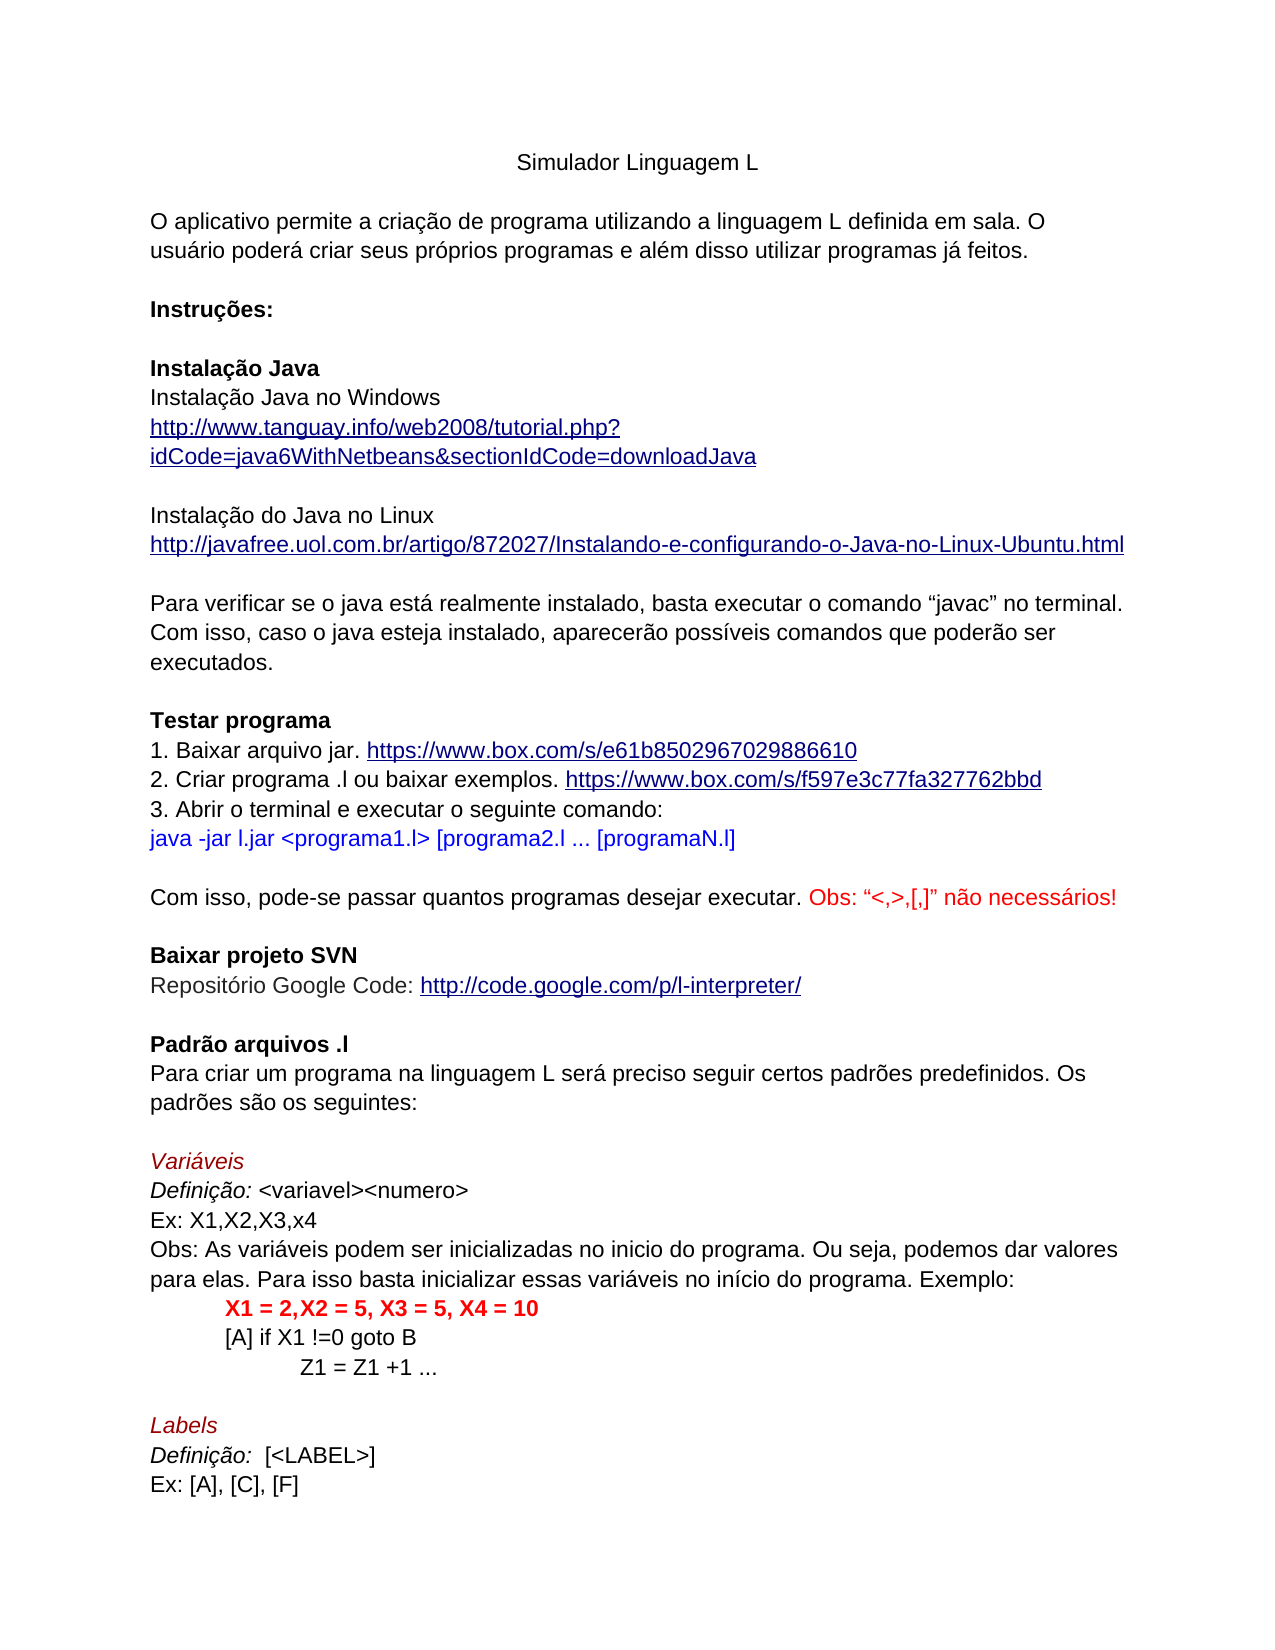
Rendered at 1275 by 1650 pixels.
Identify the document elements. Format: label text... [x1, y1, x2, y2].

text http://www.tanguay.info/web2008/tutorial.php?idCode=java6WithNetbeans&sectionIdCode=downloadJava [150, 414, 1125, 469]
text java -jar l.jar <programa1.l> [programa2.l ... [programaN.l] [150, 826, 1125, 851]
text 2. Criar programa .l ou baixar exemplos. https://www.box.com/s/f597e3c77fa327762bbd [150, 767, 1125, 792]
text [A] if X1 !=0 goto B [150, 1325, 1125, 1351]
text Simulador Linguagem L [150, 150, 1125, 176]
text 3. Abrir o terminal e executar o seguinte comando: [150, 796, 1125, 822]
text Instalação Java [150, 356, 1125, 381]
text Definição: [<LABEL>] [150, 1442, 1125, 1468]
text Z1 = Z1 +1 ... [150, 1354, 1125, 1380]
text Labels [150, 1413, 1125, 1439]
text Instalação Java no Windows [150, 385, 1125, 411]
text Baixar projeto SVN [150, 943, 1125, 969]
text Instruções: [150, 297, 1125, 322]
text Ex: X1,X2,X3,x4 [150, 1207, 1125, 1233]
text Ex: [A], [C], [F] [150, 1472, 1125, 1497]
text http://javafree.uol.com.br/artigo/872027/Instalando-e-configurando-o-Java-no-Linux-Ubuntu.html [150, 532, 1125, 557]
text Testar programa [150, 708, 1125, 734]
text Repositório Google Code: http://code.google.com/p/l-interpreter/ [150, 972, 1125, 998]
text Para verificar se o java está realmente instalado, basta executar o comando “javac” no terminal. Com isso, caso o java esteja instalado, aparecerão possíveis comandos que poderão ser executados. [150, 591, 1125, 675]
text Definição: <variavel><numero> [150, 1178, 1125, 1204]
text Instalação do Java no Linux [150, 502, 1125, 528]
text 1. Baixar arquivo jar. https://www.box.com/s/e61b8502967029886610 [150, 737, 1125, 763]
text X1 = 2, X2 = 5, X3 = 5, X4 = 10 [150, 1296, 1125, 1321]
text Obs: As variáveis podem ser inicializadas no inicio do programa. Ou seja, podemos dar valores para elas. Para isso basta inicializar essas variáveis no início do programa. Exemplo: [150, 1237, 1125, 1292]
text O aplicativo permite a criação de programa utilizando a linguagem L definida em sala. O usuário poderá criar seus próprios programas e além disso utilizar programas já feitos. [150, 209, 1125, 264]
text Variáveis [150, 1149, 1125, 1174]
text Com isso, pode-se passar quantos programas desejar executar. Obs: “<,>,[,]” não necessários! [150, 884, 1125, 910]
text Para criar um programa na linguagem L será preciso seguir certos padrões predefinidos. Os padrões são os seguintes: [150, 1061, 1125, 1116]
text Padrão arquivos .l [150, 1031, 1125, 1057]
